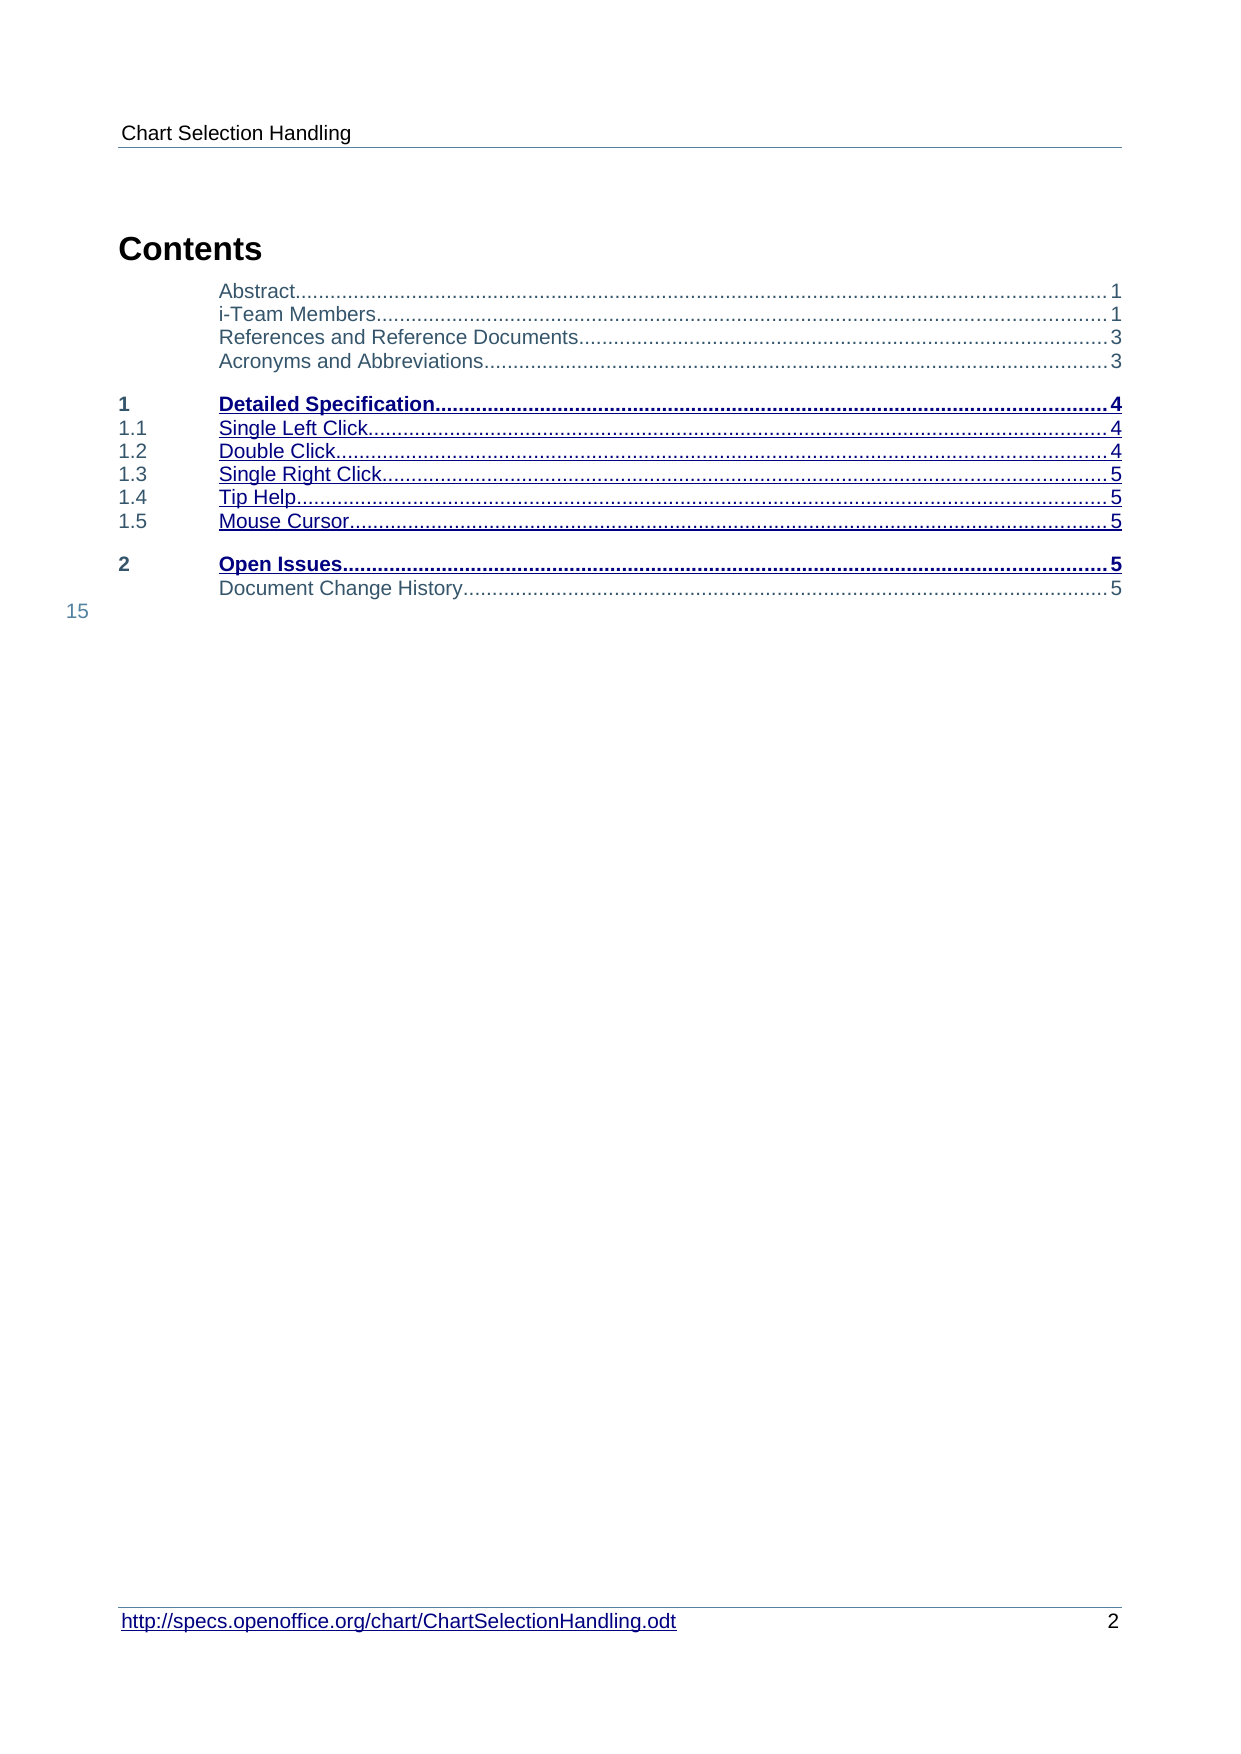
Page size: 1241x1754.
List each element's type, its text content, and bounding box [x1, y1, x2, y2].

text 1.5 Mouse Cursor 5 [118, 509, 1122, 532]
text 1.3 Single Right Click 5 [118, 463, 1122, 486]
text 2 Open Issues 5 [118, 553, 1122, 576]
text Abstract 1 [118, 279, 1122, 303]
subtitle Contents [118, 230, 1122, 267]
text Document Change History 5 [118, 576, 1122, 599]
text 1.2 Double Click 4 [118, 439, 1122, 463]
text 1.1 Single Left Click 4 [118, 416, 1122, 439]
text Acronyms and Abbreviations 3 [118, 349, 1122, 372]
text i-Team Members 1 [118, 303, 1122, 326]
text 1.4 Tip Help 5 [118, 486, 1122, 509]
text References and Reference Documents 3 [118, 326, 1122, 349]
text 1 Detailed Specification 4 [118, 393, 1122, 416]
